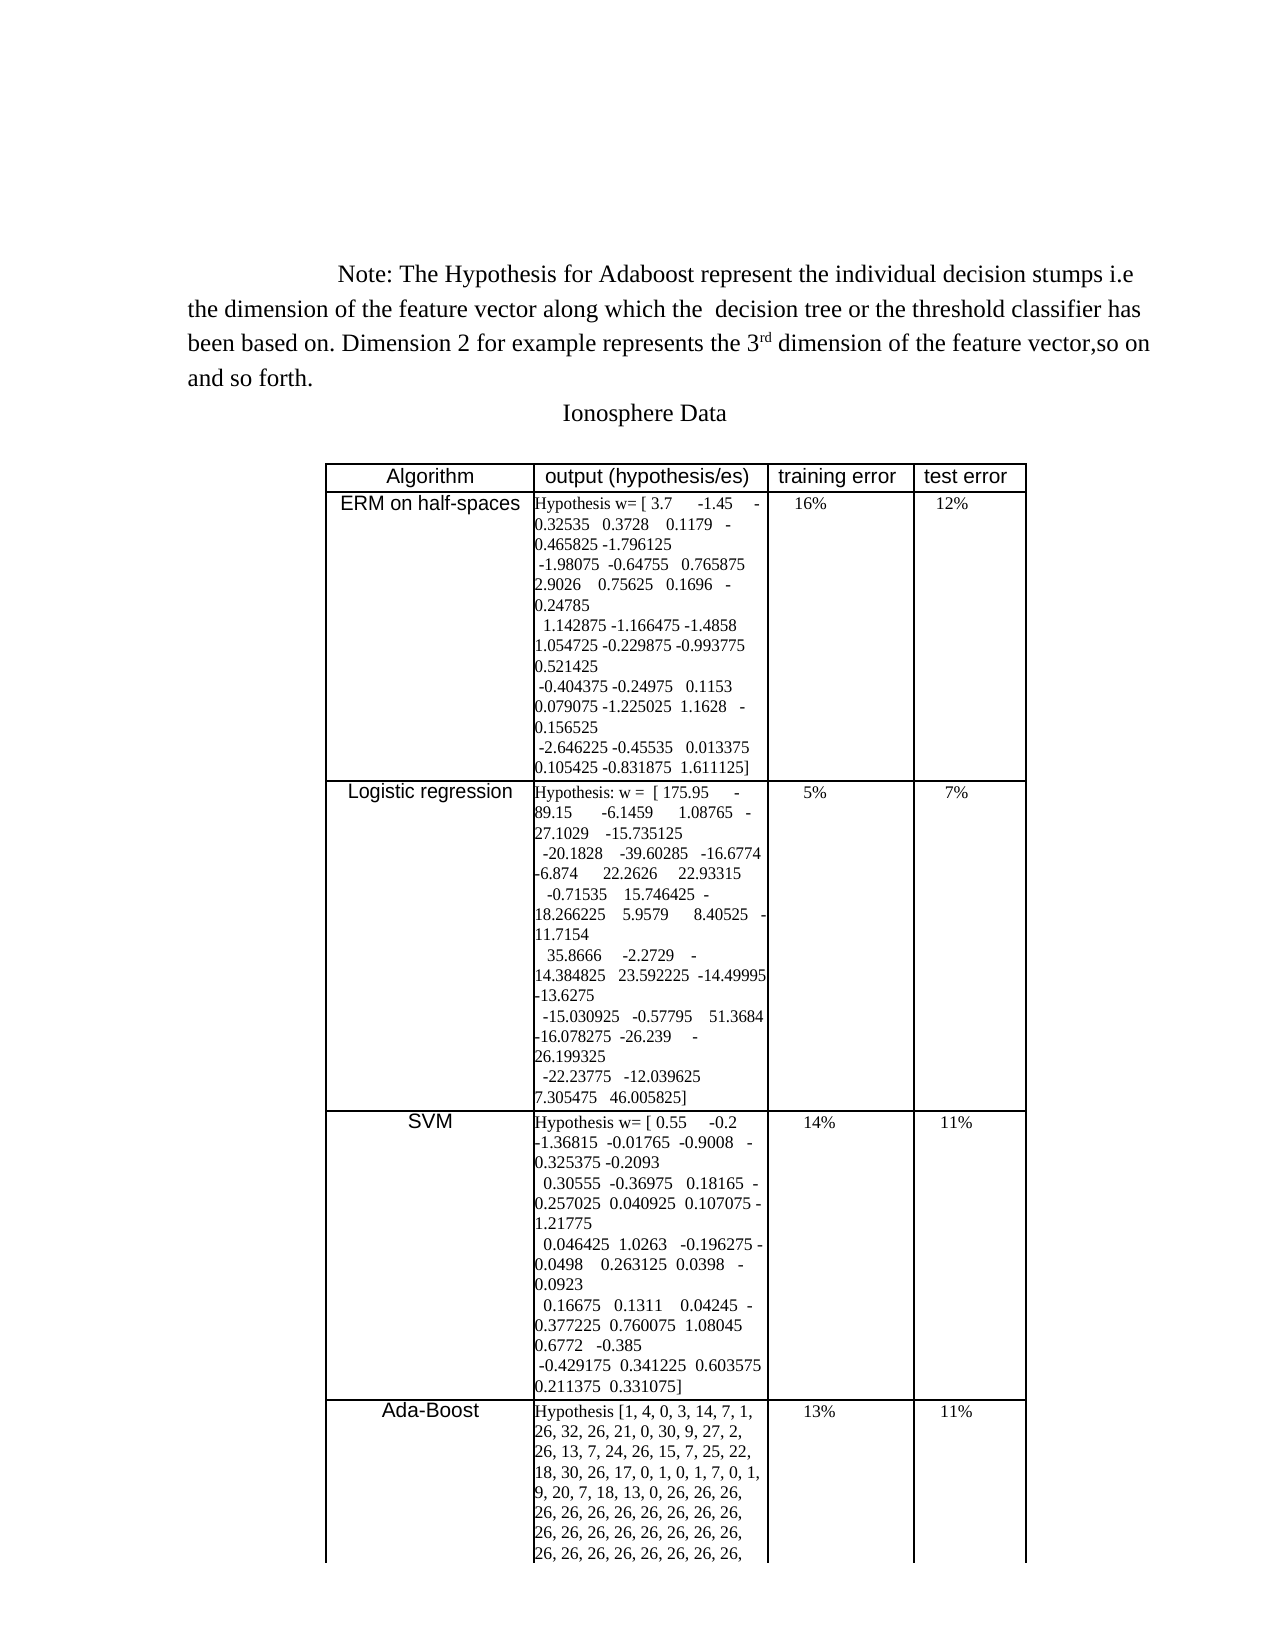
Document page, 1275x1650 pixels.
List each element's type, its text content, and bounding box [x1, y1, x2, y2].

table_header test error [915, 465, 1025, 488]
table_cell Hypothesis w= [ 3.7 -1.45 -0.32535 0.3728 0.1179 -0.465825 -1.796125 -1.98075 -0.64755 0.765875 2.9026 0.75625 0.1696 -0.24785 1.142875 -1.166475 -1.4858 1.054725 -0.229875 -0.993775 0.521425 -0.404375 -0.24975 0.1153 0.079075 -1.225025 1.1628 -0.156525 -2.646225 -0.45535 0.013375 0.105425 -0.831875 1.611125] [535, 493, 767, 777]
table_cell 13% [769, 1401, 913, 1563]
table_cell Ada-Boost [327, 1401, 533, 1563]
table_cell 16% [769, 493, 913, 777]
table_cell Logistic regression [327, 782, 533, 1107]
text Note: The Hypothesis for Adaboost represent the individual decision stumps i.e the dimension of the feature vector along which the decision tree or the threshold classifier has been based on. Dimension 2 for example represents the 3rd dimension of the feature vector,so on and so forth. [187, 254, 1162, 393]
table_header Algorithm [327, 465, 533, 488]
table_cell ERM on half-spaces [327, 493, 533, 777]
text Ionosphere Data [187, 393, 1162, 428]
table_cell 11% [915, 1112, 1025, 1396]
table_cell SVM [327, 1112, 533, 1396]
table_cell 7% [915, 782, 1025, 1107]
table_header training error [769, 465, 913, 488]
table_cell 12% [915, 493, 1025, 777]
table_cell 14% [769, 1112, 913, 1396]
table_cell Hypothesis [1, 4, 0, 3, 14, 7, 1, 26, 32, 26, 21, 0, 30, 9, 27, 2, 26, 13, 7, 24, 26, 15, 7, 25, 22, 18, 30, 26, 17, 0, 1, 0, 1, 7, 0, 1, 9, 20, 7, 18, 13, 0, 26, 26, 26, 26, 26, 26, 26, 26, 26, 26, 26, 26, 26, 26, 26, 26, 26, 26, 26, 26, 26, 26, 26, 26, 26, 26, 26, [535, 1401, 767, 1563]
table_cell 11% [915, 1401, 1025, 1563]
table_cell 5% [769, 782, 913, 1107]
table_header output (hypothesis/es) [535, 465, 767, 488]
table_cell Hypothesis w= [ 0.55 -0.2 -1.36815 -0.01765 -0.9008 -0.325375 -0.2093 0.30555 -0.36975 0.18165 -0.257025 0.040925 0.107075 -1.21775 0.046425 1.0263 -0.196275 -0.0498 0.263125 0.0398 -0.0923 0.16675 0.1311 0.04245 -0.377225 0.760075 1.08045 0.6772 -0.385 -0.429175 0.341225 0.603575 0.211375 0.331075] [535, 1112, 767, 1396]
table_cell Hypothesis: w = [ 175.95 -89.15 -6.1459 1.08765 -27.1029 -15.735125 -20.1828 -39.60285 -16.6774 -6.874 22.2626 22.93315 -0.71535 15.746425 -18.266225 5.9579 8.40525 -11.7154 35.8666 -2.2729 -14.384825 23.592225 -14.49995 -13.6275 -15.030925 -0.57795 51.3684 -16.078275 -26.239 -26.199325 -22.23775 -12.039625 7.305475 46.005825] [535, 782, 767, 1107]
